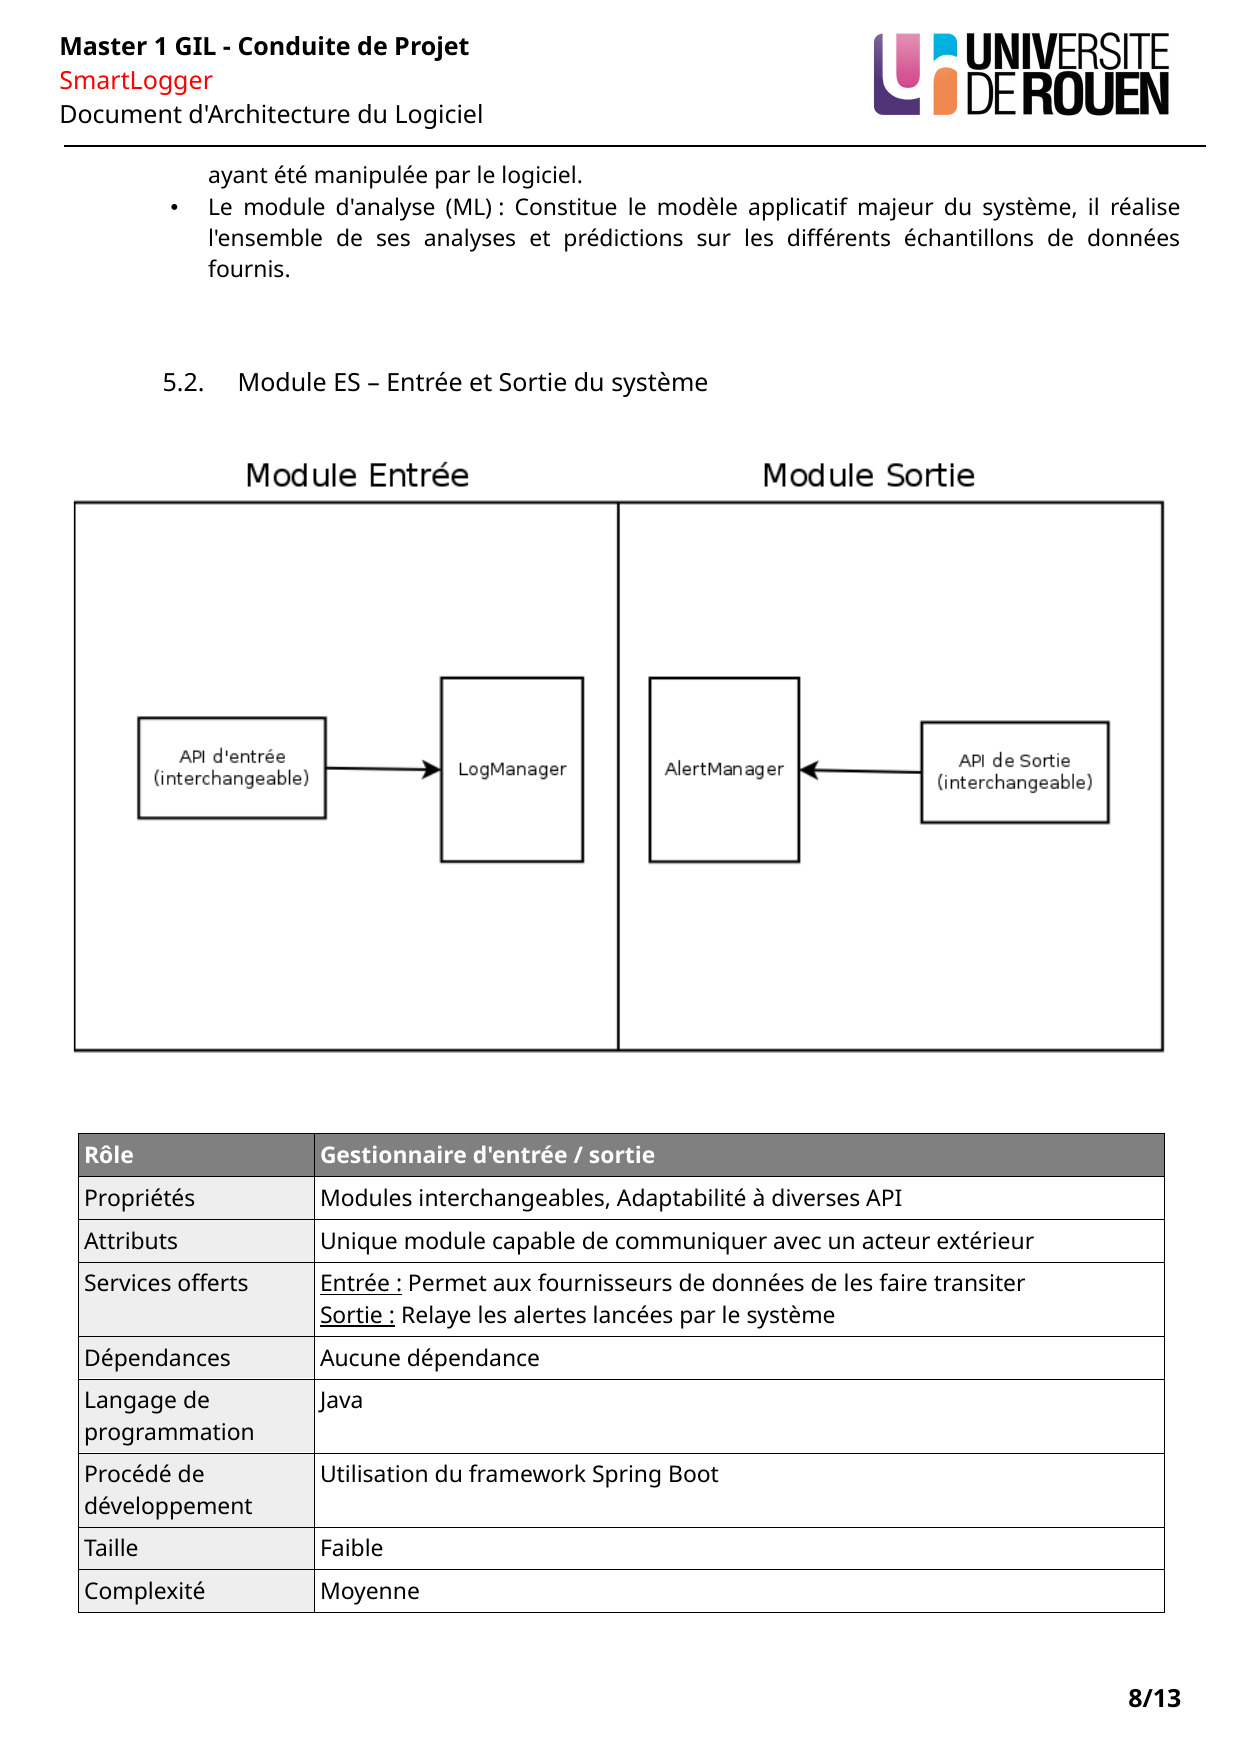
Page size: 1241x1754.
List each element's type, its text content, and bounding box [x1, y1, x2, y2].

table_cell Aucune dépendance [315, 1337, 1164, 1378]
table_cell Unique module capable de communiquer avec un acteur extérieur [315, 1220, 1164, 1262]
table_header Rôle [79, 1134, 314, 1176]
table_cell Faible [315, 1528, 1164, 1569]
table_header Gestionnaire d'entrée / sortie [315, 1134, 1164, 1176]
table_cell Taille [79, 1528, 314, 1569]
list ayant été manipulée par le logiciel. [170, 159, 1181, 191]
table_cell Attributs [79, 1220, 314, 1262]
table_cell Java [315, 1380, 1164, 1452]
table_cell Dépendances [79, 1337, 314, 1378]
table_cell Modules interchangeables, Adaptabilité à diverses API [315, 1177, 1164, 1219]
subtitle Module ES – Entrée et Sortie du système [162, 365, 1181, 399]
table_cell Moyenne [315, 1570, 1164, 1612]
table_cell Propriétés [79, 1177, 314, 1219]
table_cell Procédé de développement [79, 1454, 314, 1527]
picture [872, 32, 1170, 118]
picture [73, 458, 1167, 1053]
table_cell Services offerts [79, 1263, 314, 1336]
table_cell Utilisation du framework Spring Boot [315, 1454, 1164, 1527]
table_cell Langage de programmation [79, 1380, 314, 1452]
list Le module d'analyse (ML) : Constitue le modèle applicatif majeur du système, il réalise l'ensemble de ses analyses et prédictions sur les différents échantillons de données fournis. [170, 191, 1181, 284]
table_cell Entrée : Permet aux fournisseurs de données de les faire transiter Sortie : Relaye les alertes lancées par le système [315, 1263, 1164, 1336]
table_cell Complexité [79, 1570, 314, 1612]
